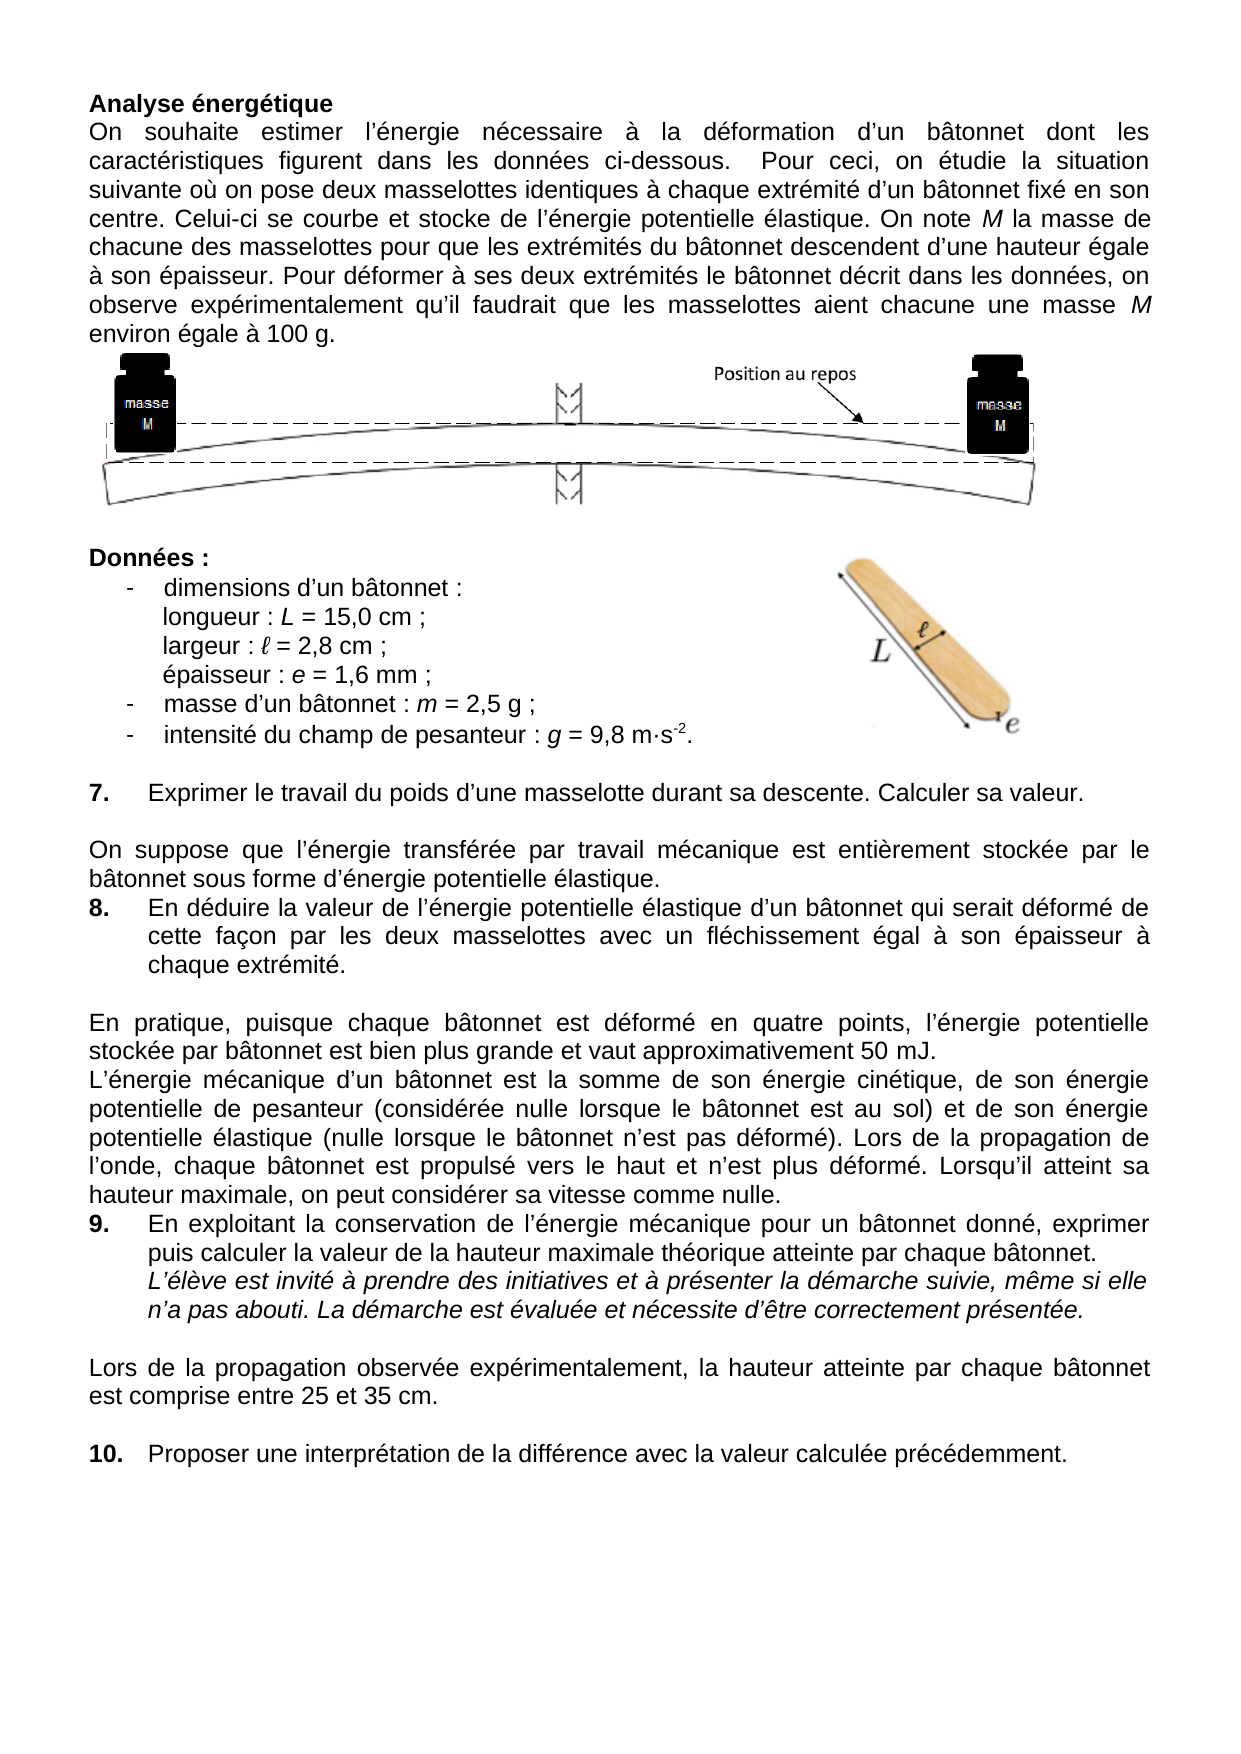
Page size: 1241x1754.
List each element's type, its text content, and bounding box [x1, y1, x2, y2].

text Lors de la propagation observée expérimentalement, la hauteur atteinte par chaque bâtonnet est comprise entre 25 et 35 cm. [89, 1353, 1152, 1410]
text Données : [89, 543, 1152, 572]
list dimensions d’un bâtonnet : [126, 572, 829, 602]
text Analyse énergétique [89, 89, 1152, 117]
text [1028, 631, 1152, 660]
picture [95, 347, 1041, 515]
list En déduire la valeur de l’énergie potentielle élastique d’un bâtonnet qui serait déformé de cette façon par les deux masselottes avec un fléchissement égal à son épaisseur à chaque extrémité. [89, 893, 1152, 979]
list Proposer une interprétation de la différence avec la valeur calculée précédemment. [89, 1439, 1152, 1468]
list En exploitant la conservation de l’énergie mécanique pour un bâtonnet donné, exprimer puis calculer la valeur de la hauteur maximale théorique atteinte par chaque bâtonnet. [89, 1209, 1152, 1266]
text On suppose que l’énergie transférée par travail mécanique est entièrement stockée par le bâtonnet sous forme d’énergie potentielle élastique. [89, 835, 1152, 893]
text L’élève est invité à prendre des initiatives et à présenter la démarche suivie, même si elle n’a pas abouti. La démarche est évaluée et nécessite d’être correctement présentée. [148, 1266, 1152, 1324]
text En pratique, puisque chaque bâtonnet est déformé en quatre points, l’énergie potentielle stockée par bâtonnet est bien plus grande et vaut approximativement 50 mJ. [89, 1008, 1152, 1065]
text largeur : ℓ = 2,8 cm ; [89, 631, 829, 660]
text longueur : L = 15,0 cm ; [89, 602, 829, 631]
list Exprimer le travail du poids d’une masselotte durant sa descente. Calculer sa valeur. [89, 778, 1152, 806]
text [1028, 602, 1152, 631]
list [1028, 688, 1152, 719]
list intensité du champ de pesanteur : g = 9,8 m·s-2. [126, 719, 1152, 749]
picture [829, 556, 1028, 740]
list [1028, 572, 1152, 602]
text L’énergie mécanique d’un bâtonnet est la somme de son énergie cinétique, de son énergie potentielle de pesanteur (considérée nulle lorsque le bâtonnet est au sol) et de son énergie potentielle élastique (nulle lorsque le bâtonnet n’est pas déformé). Lors de la propagation de l’onde, chaque bâtonnet est propulsé vers le haut et n’est plus déformé. Lorsqu’il atteint sa hauteur maximale, on peut considérer sa vitesse comme nulle. [89, 1065, 1152, 1209]
text On souhaite estimer l’énergie nécessaire à la déformation d’un bâtonnet dont les caractéristiques figurent dans les données ci-dessous. Pour ceci, on étudie la situation suivante où on pose deux masselottes identiques à chaque extrémité d’un bâtonnet fixé en son centre. Celui-ci se courbe et stocke de l’énergie potentielle élastique. On note M la masse de chacune des masselottes pour que les extrémités du bâtonnet descendent d’une hauteur égale à son épaisseur. Pour déformer à ses deux extrémités le bâtonnet décrit dans les données, on observe expérimentalement qu’il faudrait que les masselottes aient chacune une masse M environ égale à 100 g. [89, 117, 1152, 347]
text [1028, 660, 1152, 688]
text épaisseur : e = 1,6 mm ; [89, 660, 829, 688]
list masse d’un bâtonnet : m = 2,5 g ; [126, 688, 829, 719]
